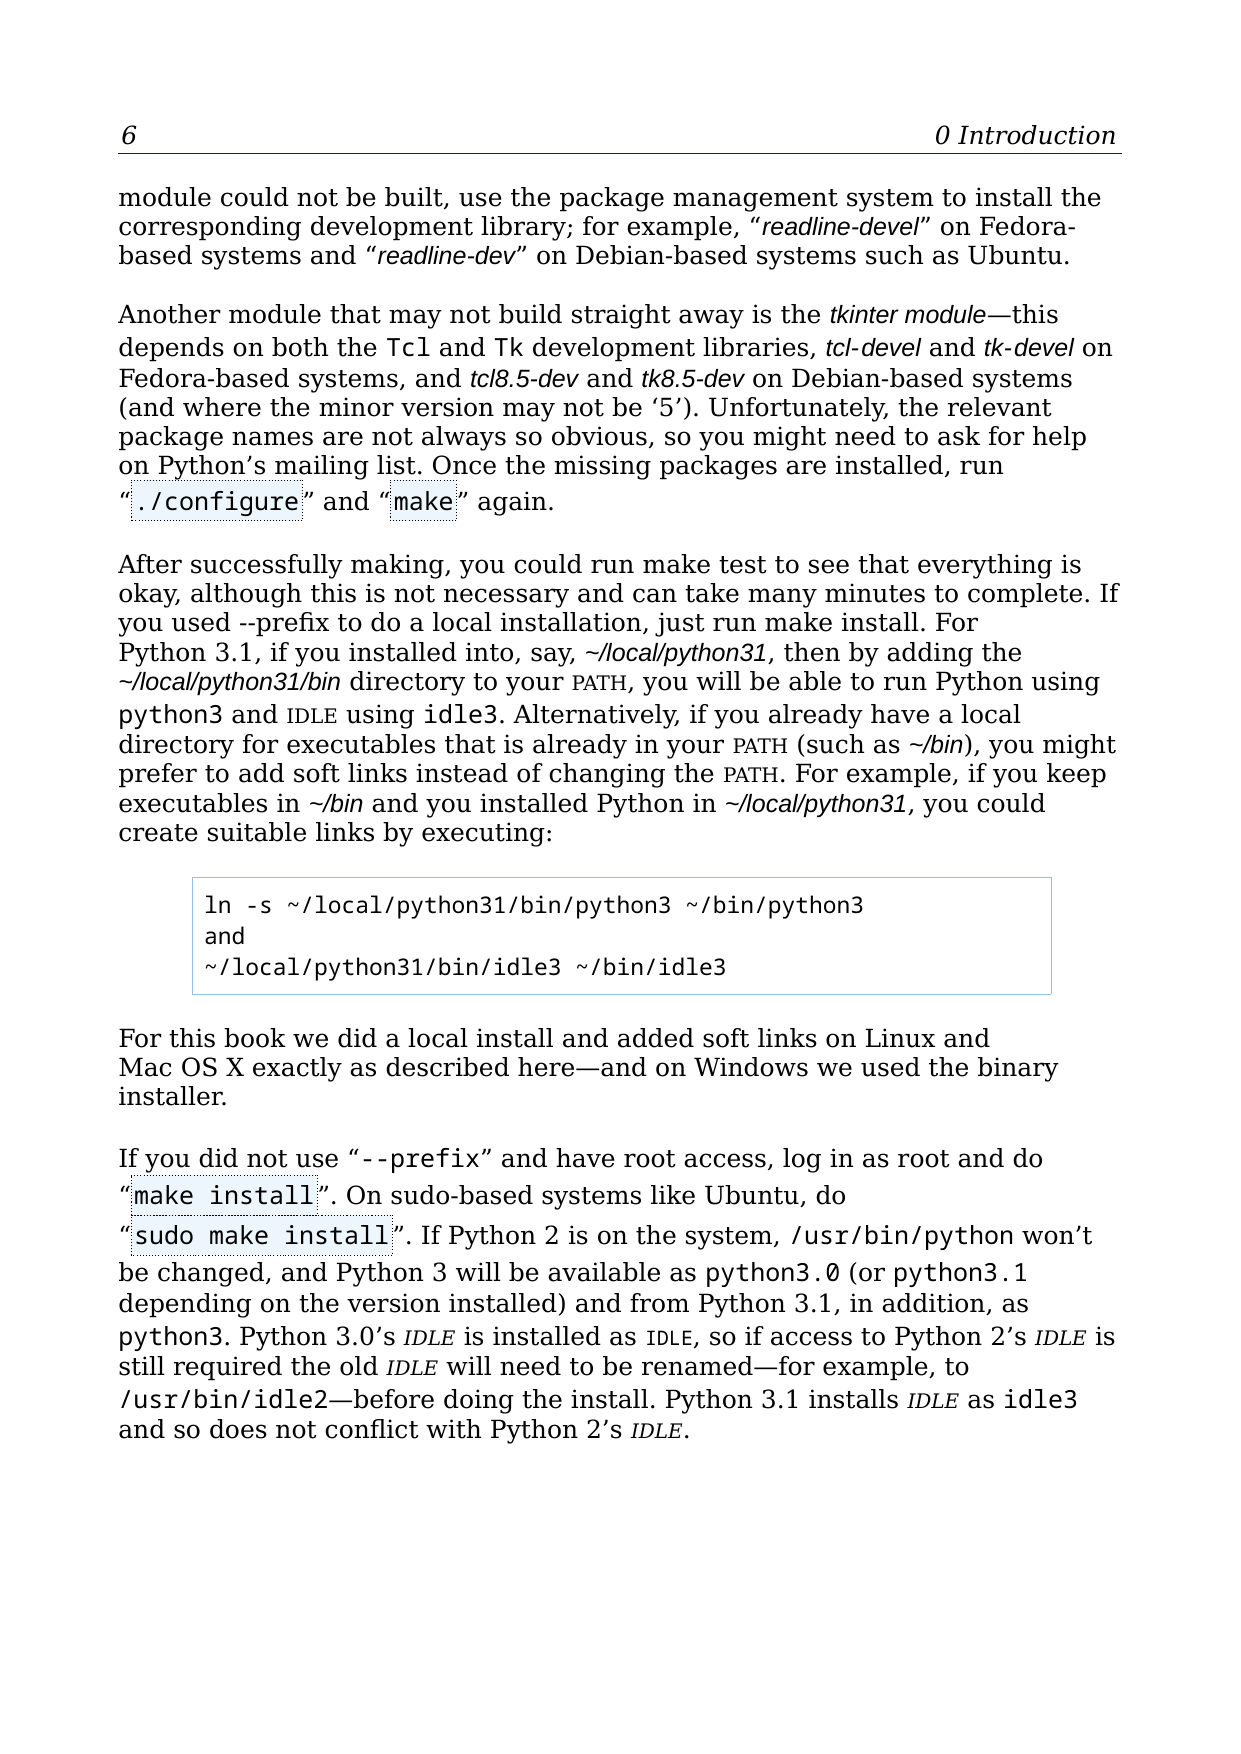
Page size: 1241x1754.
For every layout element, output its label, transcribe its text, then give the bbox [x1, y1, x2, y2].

text For this book we did a local install and added soft links on Linux and Mac OS X exactly as described here—and on Windows we used the binary installer. [118, 1024, 1122, 1111]
text After successfully making, you could run make test to see that everything is okay, although this is not necessary and can take many minutes to complete. If you used --prefix to do a local installation, just run make install. For Python 3.1, if you installed into, say, ~/local/python31, then by adding the ~/local/python31/bin directory to your path, you will be able to run Python using python3 and idle using idle3. Alternatively, if you already have a local directory for executables that is already in your path (such as ~/bin), you might prefer to add soft links instead of changing the path. For example, if you keep executables in ~/bin and you installed Python in ~/local/python31, you could create suitable links by executing: [118, 550, 1122, 847]
text module could not be built, use the package management system to install the corresponding development library; for example, “readline-devel” on Fedora-based systems and “readline-dev” on Debian-based systems such as Ubuntu. [118, 183, 1122, 271]
text ln -s ~/local/python31/bin/python3 ~/bin/python3 and ~/local/python31/bin/idle3 ~/bin/idle3 [193, 878, 1051, 994]
text Another module that may not build straight away is the tkinter module—this depends on both the Tcl and Tk development libraries, tcl‑devel and tk‑devel on Fedora-based systems, and tcl8.5-dev and tk8.5-dev on Debian-based systems (and where the minor version may not be ‘5’). Unfortunately, the relevant package names are not always so obvious, so you might need to ask for help on Python’s mailing list. Once the missing packages are installed, run “./configure” and “make” again. [118, 300, 1122, 521]
text If you did not use “--prefix” and have root access, log in as root and do “make install”. On sudo-based systems like Ubuntu, do “sudo make install”. If Python 2 is on the system, /usr/bin/python won’t be changed, and Python 3 will be available as python3.0 (or python3.1 depending on the version installed) and from Python 3.1, in addition, as python3. Python 3.0’s idle is installed as idle, so if access to Python 2’s idle is still required the old idle will need to be renamed—for example, to /usr/bin/idle2—before doing the install. Python 3.1 installs idle as idle3 and so does not conflict with Python 2’s idle. [118, 1141, 1122, 1445]
